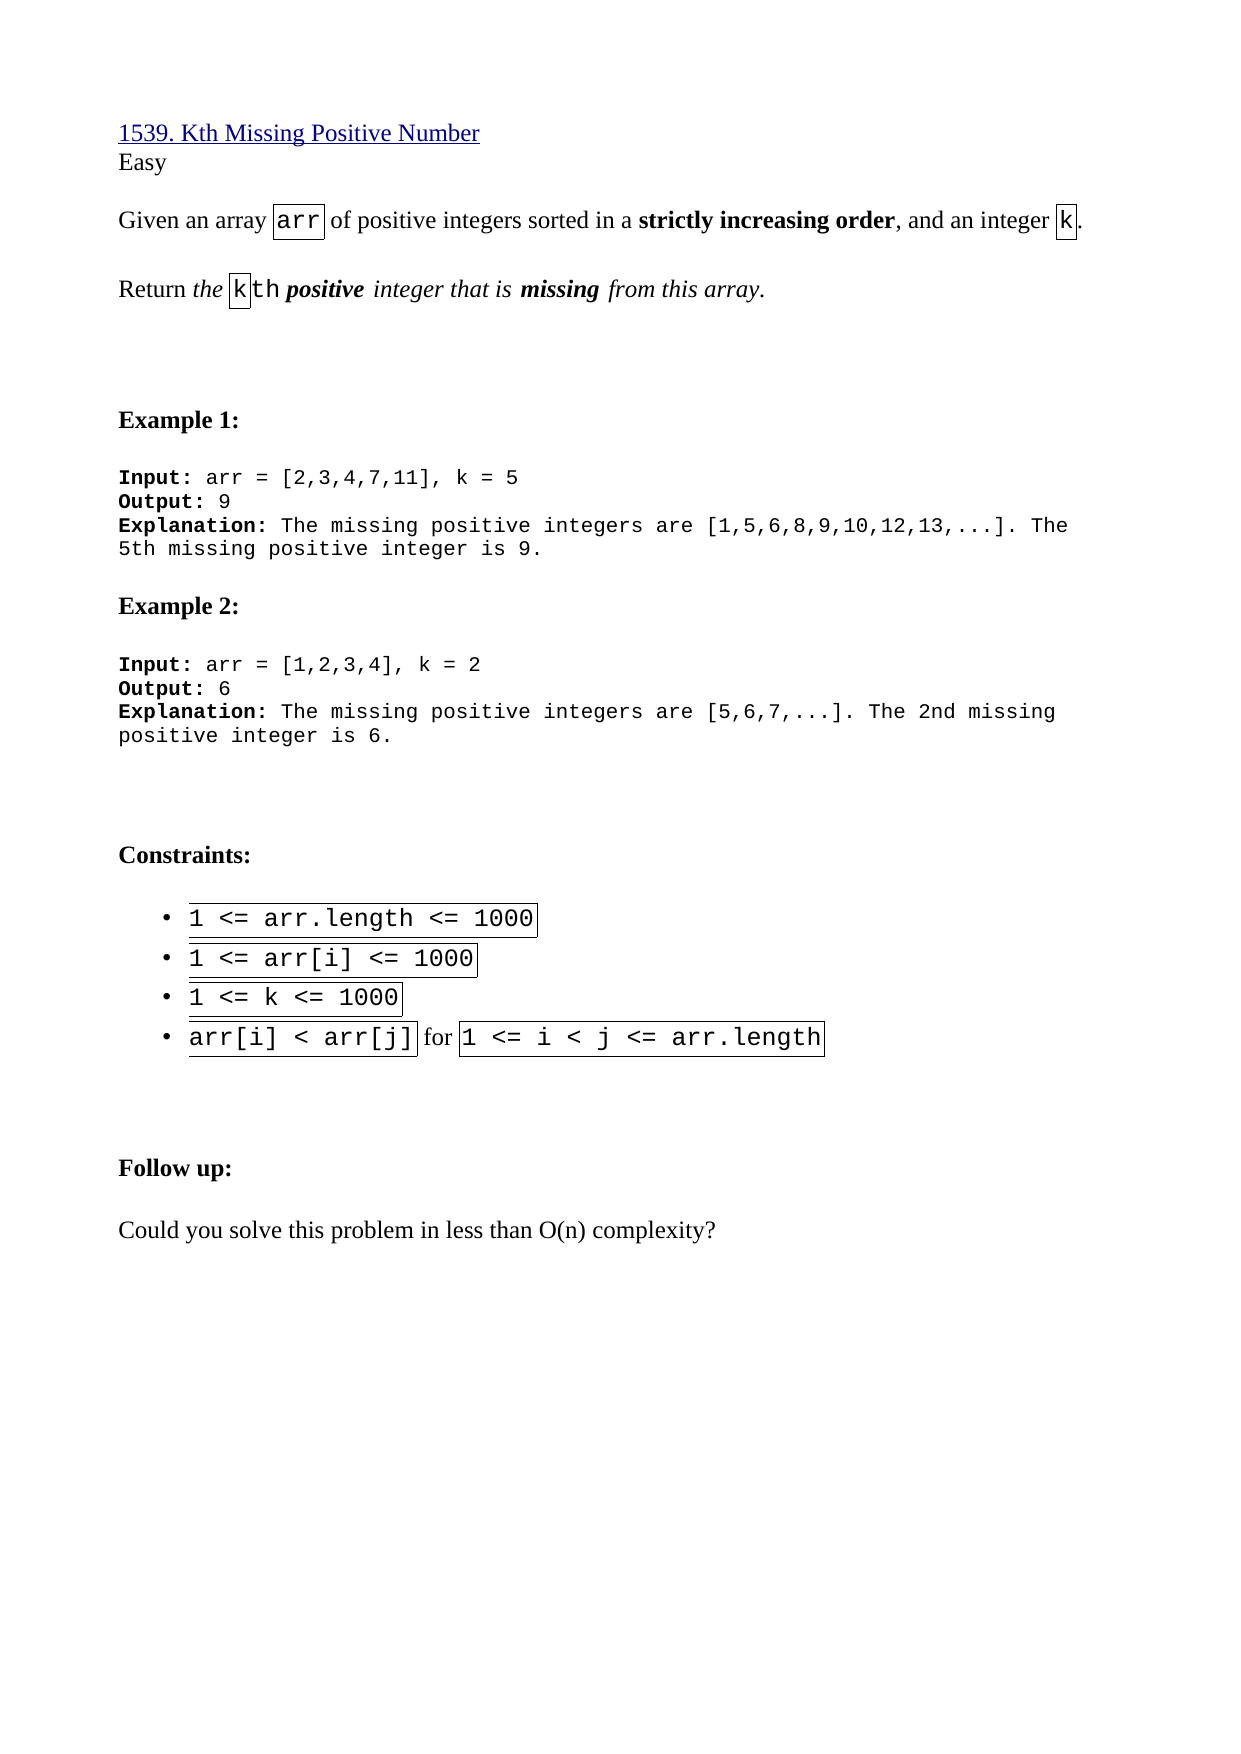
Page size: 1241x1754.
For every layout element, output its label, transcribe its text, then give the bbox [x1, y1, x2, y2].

list arr[i] < arr[j] for 1 <= i < j <= arr.length [825, 1021, 1122, 1056]
text Easy [118, 147, 1122, 176]
text Explanation: The missing positive integers are [1,5,6,8,9,10,12,13,...]. The 5th missing positive integer is 9. [118, 514, 1122, 562]
text Explanation: The missing positive integers are [5,6,7,...]. The 2nd missing positive integer is 6. [118, 701, 1122, 748]
list 1 <= arr.length <= 1000 [162, 903, 537, 937]
text . [1077, 204, 1122, 239]
text th positive integer that is missing from this array. [251, 273, 1122, 308]
text Constraints: [118, 840, 1122, 869]
list [478, 942, 1122, 977]
text k [1057, 205, 1076, 239]
list arr[i] < arr[j] for 1 <= i < j <= arr.length [418, 1021, 459, 1056]
list 1 <= arr[i] <= 1000 [162, 942, 477, 977]
text Input: arr = [1,2,3,4], k = 2 [118, 654, 1122, 677]
list [538, 903, 1122, 937]
text Input: arr = [2,3,4,7,11], k = 5 [118, 467, 1122, 491]
text Given an array [118, 204, 273, 239]
text k [230, 274, 250, 308]
text of positive integers sorted in a strictly increasing order, and an integer [325, 204, 1056, 239]
text Return the [118, 273, 229, 308]
list [403, 982, 1122, 1016]
text Could you solve this problem in less than O(n) complexity? [118, 1215, 1122, 1244]
list arr[i] < arr[j] for 1 <= i < j <= arr.length [162, 1021, 417, 1056]
list 1 <= k <= 1000 [162, 982, 402, 1016]
text arr [274, 205, 324, 239]
text Output: 9 [118, 491, 1122, 514]
text 1539. Kth Missing Positive Number [118, 118, 1122, 147]
text Follow up: [118, 1153, 1122, 1182]
text Example 1: [118, 405, 1122, 433]
text Example 2: [118, 591, 1122, 620]
list arr[i] < arr[j] for 1 <= i < j <= arr.length [460, 1022, 824, 1056]
text Output: 6 [118, 677, 1122, 701]
